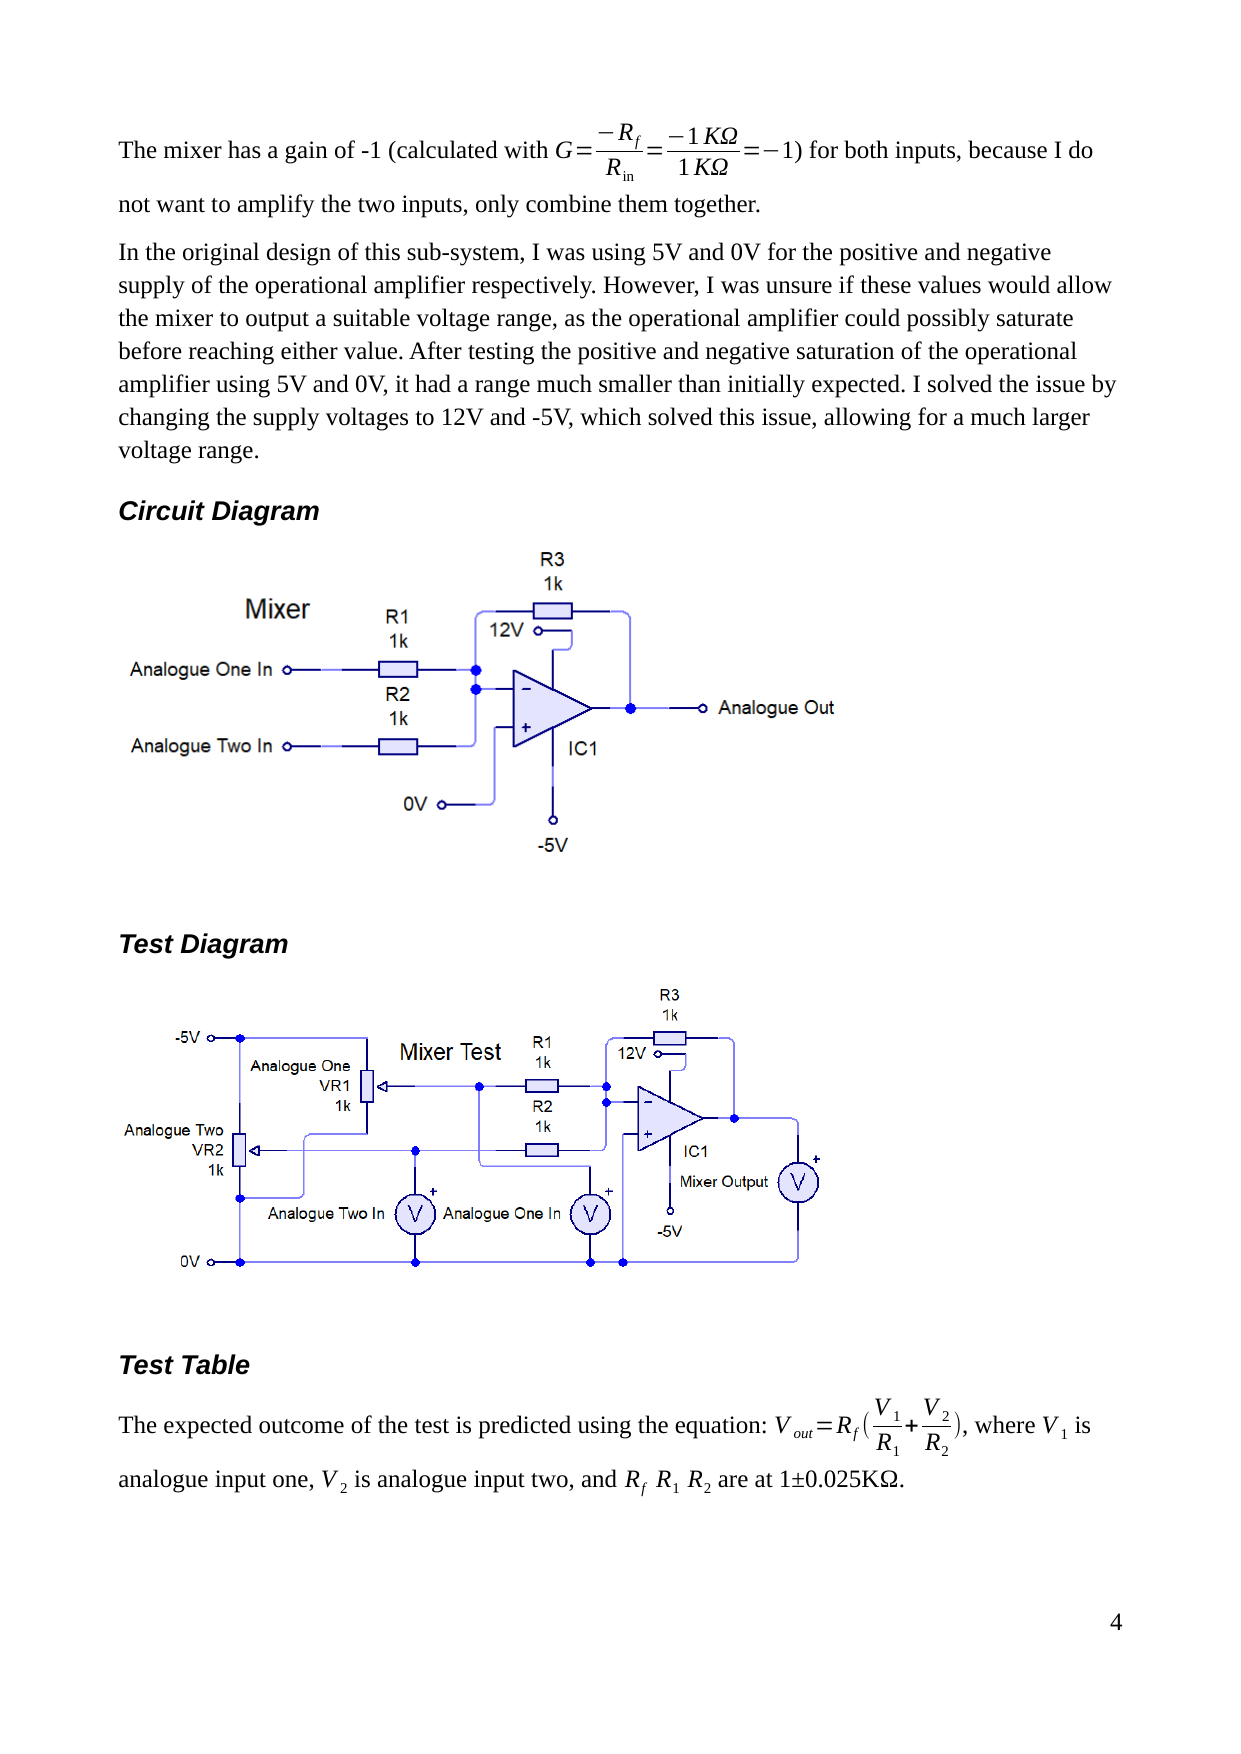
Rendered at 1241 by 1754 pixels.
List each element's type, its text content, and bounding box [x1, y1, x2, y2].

picture [118, 538, 847, 864]
text The mixer has a gain of -1 (calculated with ) for both inputs, because I do not want to amplify the two inputs, only combine them together. [118, 118, 1122, 218]
subtitle Test Diagram [118, 928, 1122, 959]
subtitle Test Table [118, 1349, 1122, 1380]
text In the original design of this sub-system, I was using 5V and 0V for the positive and negative supply of the operational amplifier respectively. However, I was unsure if these values would allow the mixer to output a suitable voltage range, as the operational amplifier could possibly saturate before reaching either value. After testing the positive and negative saturation of the operational amplifier using 5V and 0V, it had a range much smaller than initially expected. I solved the issue by changing the supply voltages to 12V and -5V, which solved this issue, allowing for a much larger voltage range. [118, 237, 1122, 464]
subtitle Circuit Diagram [118, 495, 1122, 526]
picture [118, 971, 829, 1285]
text The expected outcome of the test is predicted using the equation: , where is analogue input one, is analogue input two, and are at 1±0.025KΩ. [118, 1393, 1122, 1496]
